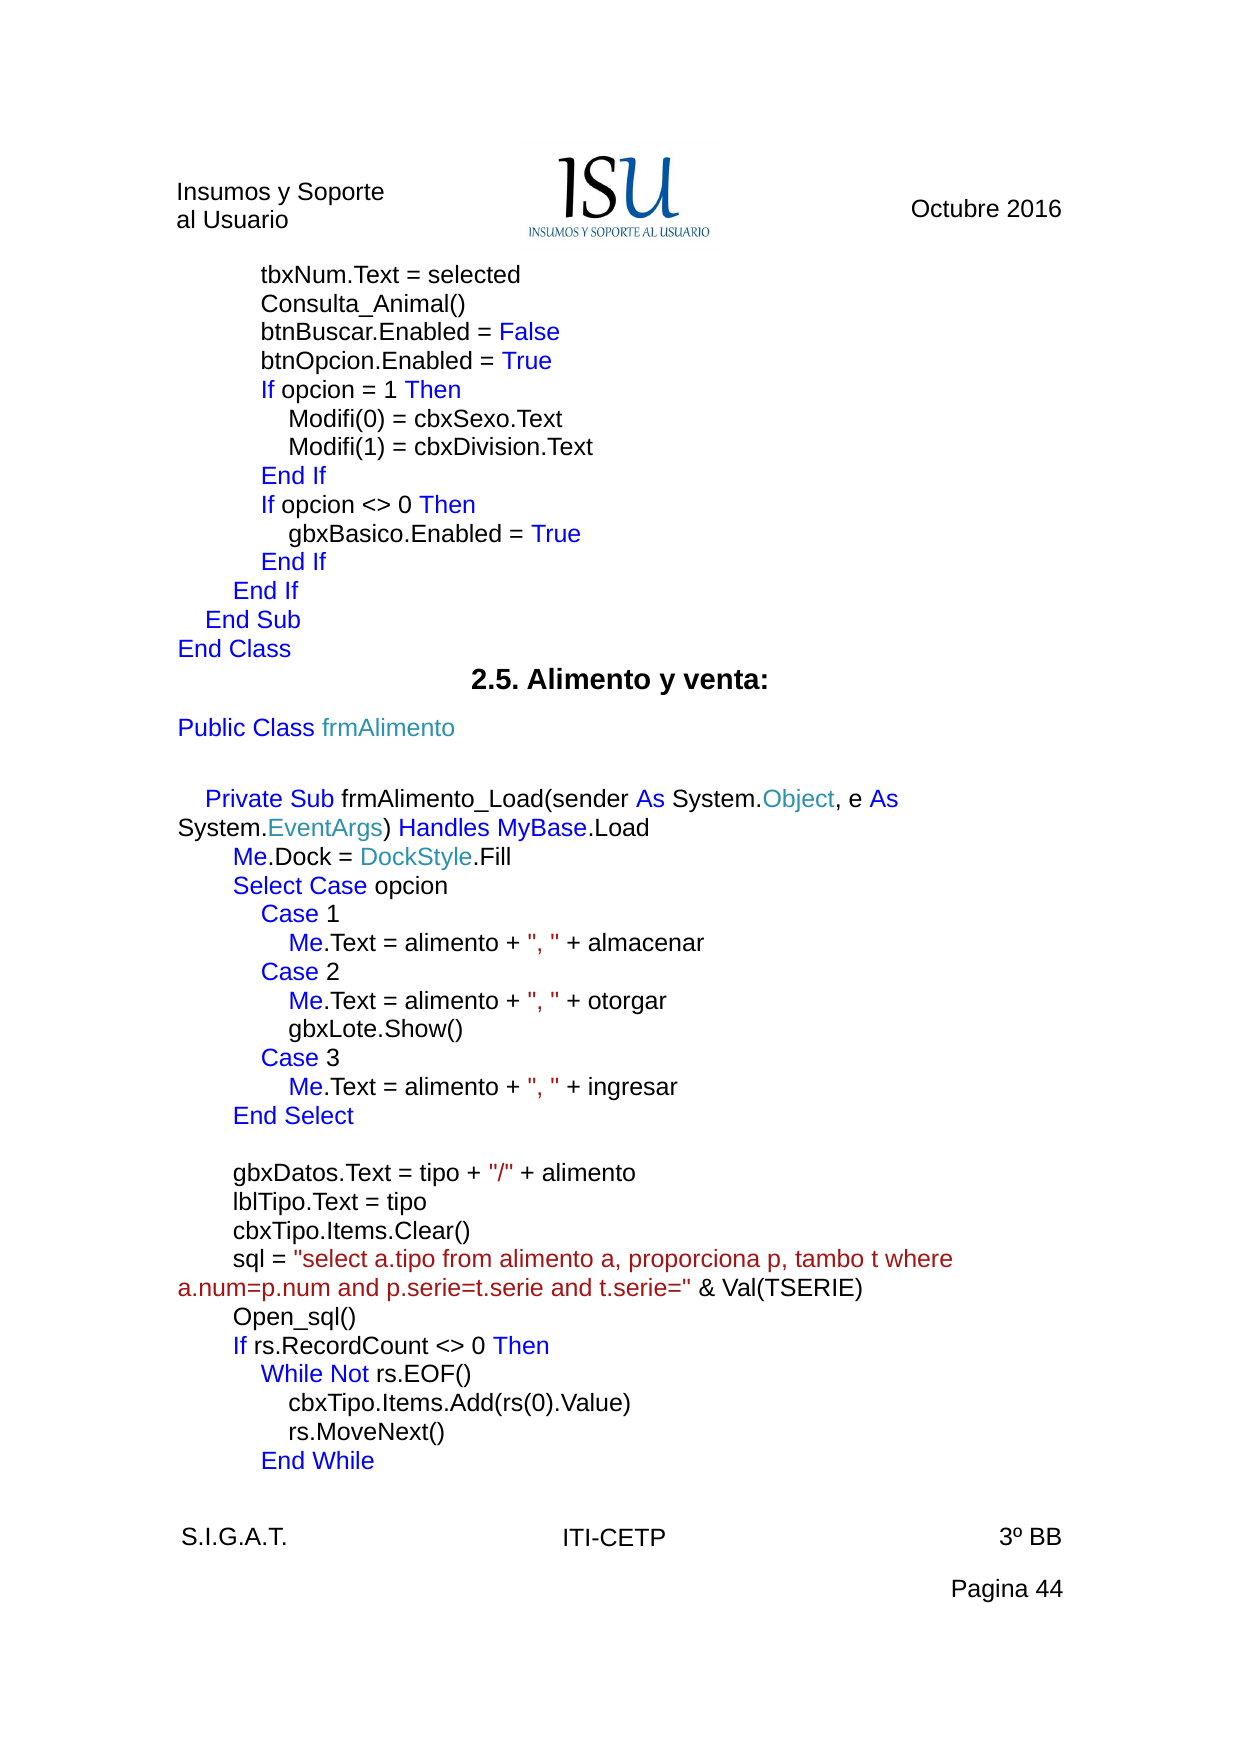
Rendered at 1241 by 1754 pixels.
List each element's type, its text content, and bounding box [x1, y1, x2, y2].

text If opcion <> 0 Then [177, 490, 1063, 518]
text Public Class frmAlimento [177, 713, 1063, 741]
text Me.Text = alimento + ", " + ingresar [177, 1072, 1063, 1101]
text cbxTipo.Items.Clear() [177, 1216, 1063, 1244]
text While Not rs.EOF() [177, 1359, 1063, 1388]
text End If [177, 461, 1063, 490]
text btnBuscar.Enabled = False [177, 317, 1063, 346]
text tbxNum.Text = selected [177, 260, 1063, 288]
text sql = "select a.tipo from alimento a, proporciona p, tambo t where a.num=p.num and p.serie=t.serie and t.serie=" & Val(TSERIE) [177, 1244, 1063, 1302]
text Modifi(1) = cbxDivision.Text [177, 432, 1063, 461]
text lblTipo.Text = tipo [177, 1187, 1063, 1216]
text Case 3 [177, 1043, 1063, 1072]
text gbxDatos.Text = tipo + "/" + alimento [177, 1158, 1063, 1187]
text Me.Text = alimento + ", " + otorgar [177, 986, 1063, 1014]
text Case 1 [177, 899, 1063, 928]
text btnOpcion.Enabled = True [177, 346, 1063, 375]
text cbxTipo.Items.Add(rs(0).Value) [177, 1388, 1063, 1417]
text End If [177, 576, 1063, 605]
text Open_sql() [177, 1302, 1063, 1331]
text If opcion = 1 Then [177, 375, 1063, 403]
text Consulta_Animal() [177, 288, 1063, 317]
text End Select [177, 1101, 1063, 1129]
text End While [177, 1446, 1063, 1474]
text Me.Dock = DockStyle.Fill [177, 842, 1063, 871]
text rs.MoveNext() [177, 1417, 1063, 1446]
text Modifi(0) = cbxSexo.Text [177, 403, 1063, 432]
text gbxLote.Show() [177, 1014, 1063, 1043]
text Case 2 [177, 957, 1063, 986]
text Select Case opcion [177, 871, 1063, 899]
text Me.Text = alimento + ", " + almacenar [177, 928, 1063, 957]
text gbxBasico.Enabled = True [177, 518, 1063, 547]
text If rs.RecordCount <> 0 Then [177, 1331, 1063, 1359]
text Private Sub frmAlimento_Load(sender As System.Object, e As System.EventArgs) Handles MyBase.Load [177, 784, 1063, 842]
text End Class [177, 633, 1063, 662]
text End If [177, 547, 1063, 576]
picture [517, 138, 723, 252]
text 2.5. Alimento y venta: [177, 662, 1063, 696]
text End Sub [177, 605, 1063, 633]
